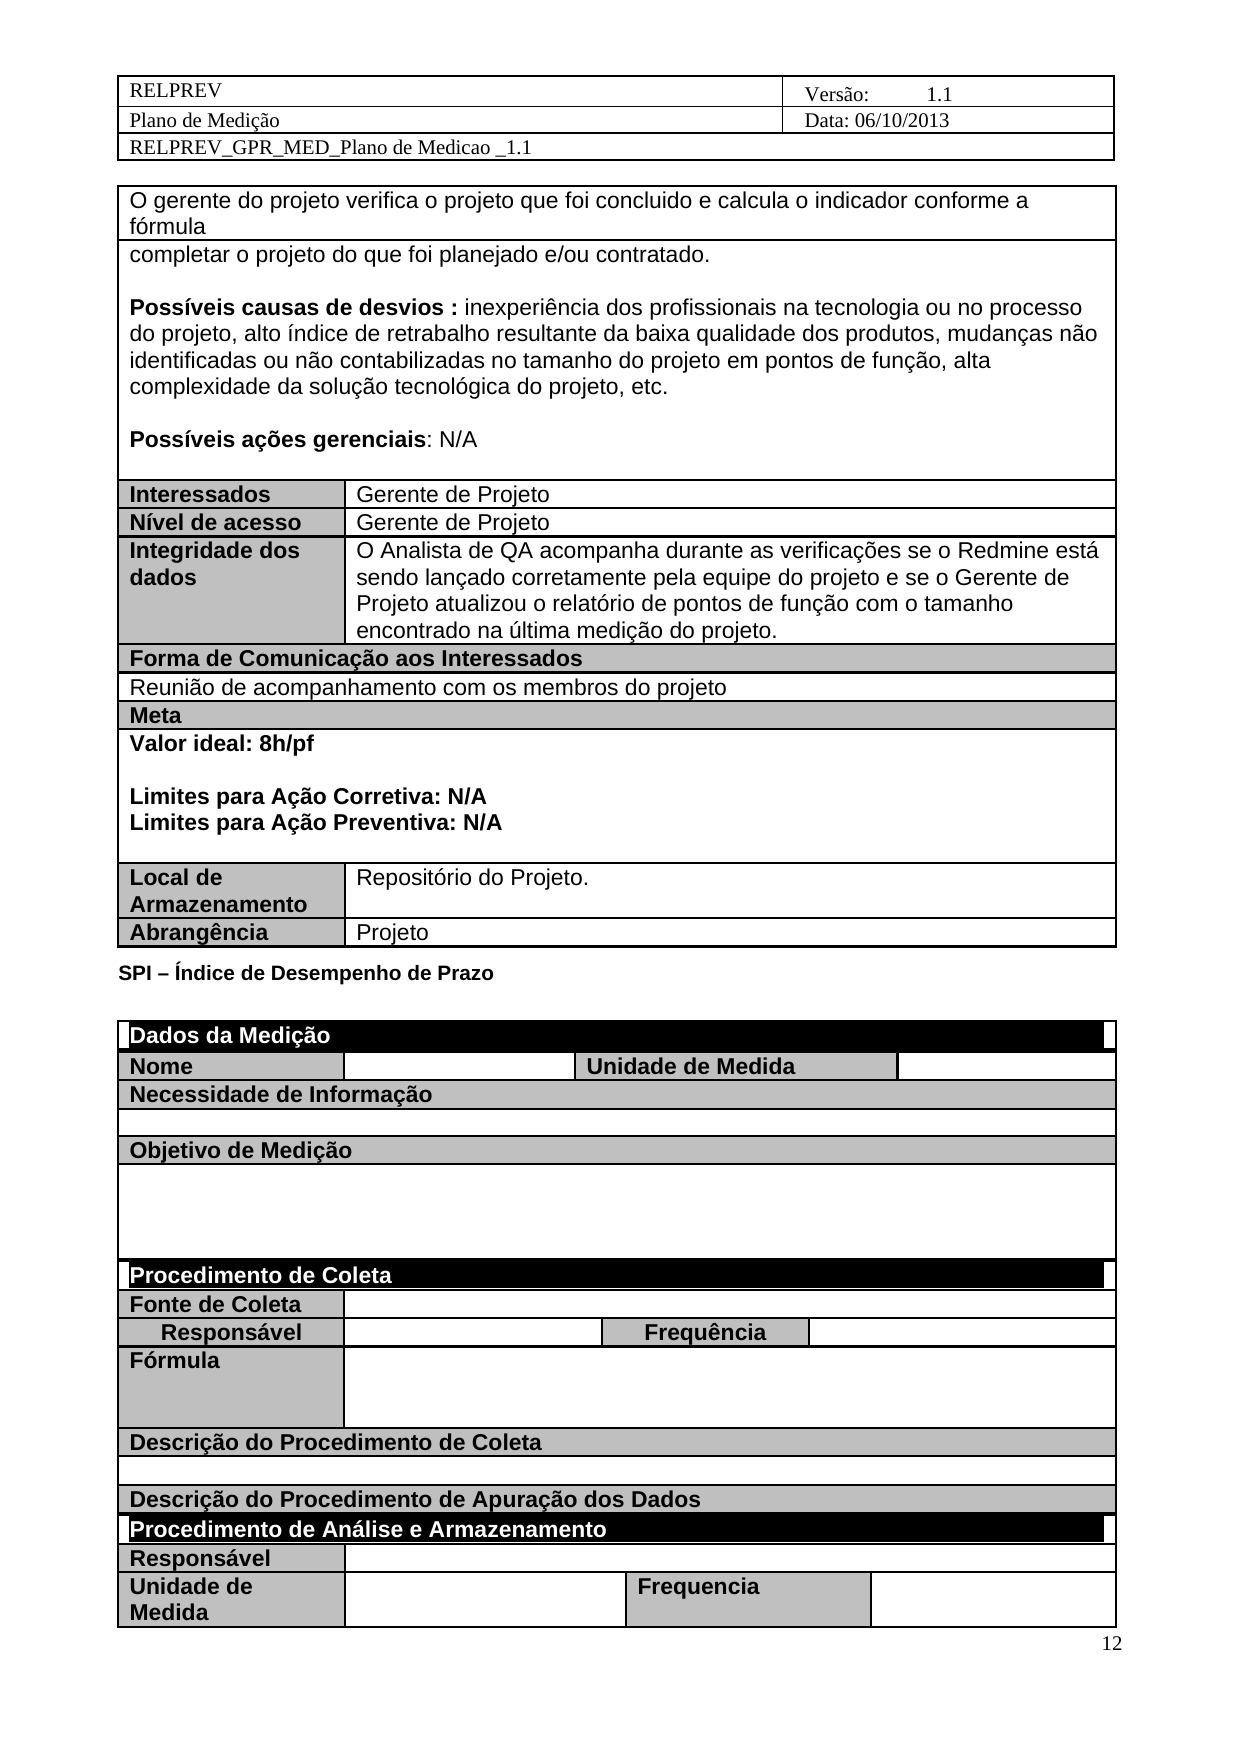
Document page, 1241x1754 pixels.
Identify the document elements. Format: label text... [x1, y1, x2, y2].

table_cell [345, 1291, 1115, 1317]
table_cell Unidade de Medida [576, 1053, 896, 1079]
table_cell Interessados [119, 481, 344, 507]
table_cell Forma de Comunicação aos Interessados [119, 645, 1115, 671]
table_cell Responsável [119, 1545, 344, 1571]
table_cell [119, 1457, 1115, 1483]
table_cell Local de Armazenamento [119, 864, 344, 917]
table_cell Descrição do Procedimento de Apuração dos Dados [119, 1486, 1115, 1512]
table_cell Responsável [119, 1319, 343, 1345]
table_header O gerente do projeto verifica o projeto que foi concluido e calcula o indicador conforme a fórmula [119, 187, 1115, 239]
subtitle SPI – Índice de Desempenho de Prazo [118, 960, 1122, 985]
table_cell Frequencia [627, 1573, 870, 1626]
table_cell [346, 1573, 625, 1626]
table_cell Fórmula [119, 1348, 343, 1427]
table_cell [345, 1348, 1115, 1427]
table_cell completar o projeto do que foi planejado e/ou contratado. Possíveis causas de desvios : inexperiência dos profissionais na tecnologia ou no processo do projeto, alto índice de retrabalho resultante da baixa qualidade dos produtos, mudanças não identificadas ou não contabilizadas no tamanho do projeto em pontos de função, alta complexidade da solução tecnológica do projeto, etc. Possíveis ações gerenciais: N/A [119, 241, 1115, 478]
table_cell Descrição do Procedimento de Coleta [119, 1429, 1115, 1455]
table_cell Necessidade de Informação [119, 1081, 1115, 1108]
table_cell [872, 1573, 1115, 1626]
table_cell O Analista de QA acompanha durante as verificações se o Redmine está sendo lançado corretamente pela equipe do projeto e se o Gerente de Projeto atualizou o relatório de pontos de função com o tamanho encontrado na última medição do projeto. [346, 538, 1115, 643]
table_cell [119, 1110, 1115, 1135]
table_cell Integridade dos dados [119, 538, 344, 643]
table_cell Nível de acesso [119, 509, 344, 535]
table_cell [119, 1165, 1115, 1258]
table_cell Repositório do Projeto. [346, 864, 1115, 917]
table_cell Unidade de Medida [119, 1573, 344, 1626]
table_cell [345, 1319, 601, 1345]
table_cell Objetivo de Medição [119, 1137, 1115, 1163]
table_cell Nome [119, 1053, 343, 1079]
table_cell [899, 1053, 1115, 1079]
table_cell Fonte de Coleta [119, 1291, 343, 1317]
table_cell Projeto [346, 919, 1115, 945]
table_cell Frequência [603, 1319, 808, 1345]
table_cell [346, 1545, 1115, 1571]
table_cell [345, 1053, 574, 1079]
table_cell Abrangência [119, 919, 344, 945]
table_cell Valor ideal: 8h/pf Limites para Ação Corretiva: N/A Limites para Ação Preventiva: N/A [119, 730, 1115, 862]
table_cell Gerente de Projeto [346, 481, 1115, 507]
table_cell Reunião de acompanhamento com os membros do projeto [119, 674, 1115, 700]
table_cell Meta [119, 702, 1115, 728]
table_cell [810, 1319, 1115, 1345]
table_cell Gerente de Projeto [346, 509, 1115, 535]
